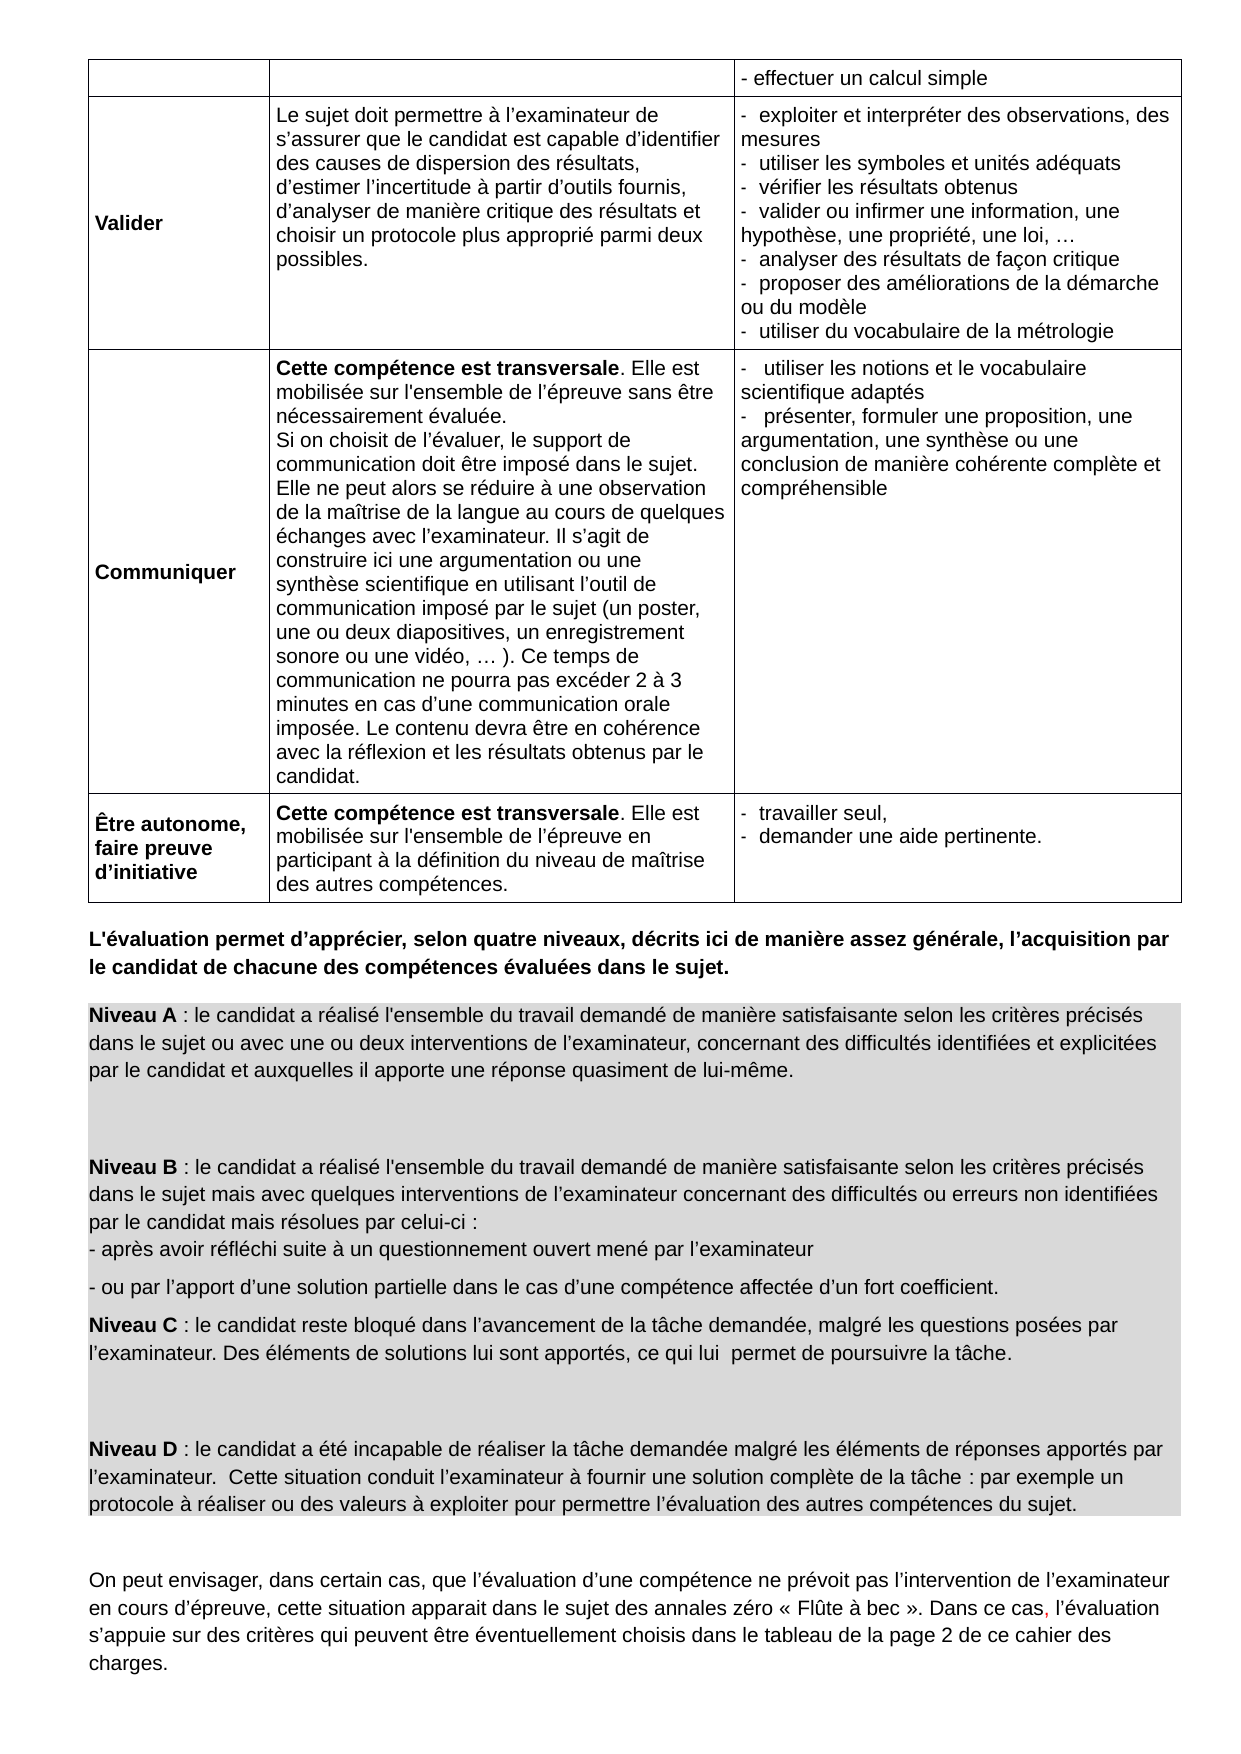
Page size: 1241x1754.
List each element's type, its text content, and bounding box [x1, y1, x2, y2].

table_cell Cette compétence est transversale. Elle est mobilisée sur l'ensemble de l’épreuve en participant à la définition du niveau de maîtrise des autres compétences. [270, 794, 734, 902]
text - ou par l’apport d’une solution partielle dans le cas d’une compétence affectée d’un fort coefficient. [88, 1275, 1181, 1299]
text L'évaluation permet d’apprécier, selon quatre niveaux, décrits ici de manière assez générale, l’acquisition par le candidat de chacune des compétences évaluées dans le sujet. [88, 927, 1181, 978]
table_cell Le sujet doit permettre à l’examinateur de s’assurer que le candidat est capable d’identifier des causes de dispersion des résultats, d’estimer l’incertitude à partir d’outils fournis, d’analyser de manière critique des résultats et choisir un protocole plus approprié parmi deux possibles. [270, 97, 734, 349]
text Niveau A : le candidat a réalisé l'ensemble du travail demandé de manière satisfaisante selon les critères précisés dans le sujet ou avec une ou deux interventions de l’examinateur, concernant des difficultés identifiées et explicitées par le candidat et auxquelles il apporte une réponse quasiment de lui-même. [88, 1003, 1181, 1082]
text On peut envisager, dans certain cas, que l’évaluation d’une compétence ne prévoit pas l’intervention de l’examinateur en cours d’épreuve, cette situation apparait dans le sujet des annales zéro « Flûte à bec ». Dans ce cas, l’évaluation s’appuie sur des critères qui peuvent être éventuellement choisis dans le tableau de la page 2 de ce cahier des charges. [88, 1568, 1181, 1674]
table_cell [89, 60, 269, 96]
table_cell Être autonome, faire preuve d’initiative [89, 794, 269, 902]
table_cell utiliser les notions et le vocabulaire scientifique adaptés présenter, formuler une proposition, une argumentation, une synthèse ou une conclusion de manière cohérente complète et compréhensible [735, 350, 1181, 793]
table_cell exploiter et interpréter des observations, des mesures utiliser les symboles et unités adéquats vérifier les résultats obtenus valider ou infirmer une information, une hypothèse, une propriété, une loi, … analyser des résultats de façon critique proposer des améliorations de la démarche ou du modèle utiliser du vocabulaire de la métrologie [735, 97, 1181, 349]
table_cell travailler seul, demander une aide pertinente. [735, 794, 1181, 902]
table_cell Valider [89, 97, 269, 349]
text Niveau C : le candidat reste bloqué dans l’avancement de la tâche demandée, malgré les questions posées par l’examinateur. Des éléments de solutions lui sont apportés, ce qui lui permet de poursuivre la tâche. [88, 1313, 1181, 1364]
table_cell [270, 60, 734, 96]
table_cell - effectuer un calcul simple [735, 60, 1181, 96]
table_cell Cette compétence est transversale. Elle est mobilisée sur l'ensemble de l’épreuve sans être nécessairement évaluée. Si on choisit de l’évaluer, le support de communication doit être imposé dans le sujet. Elle ne peut alors se réduire à une observation de la maîtrise de la langue au cours de quelques échanges avec l’examinateur. Il s’agit de construire ici une argumentation ou une synthèse scientifique en utilisant l’outil de communication imposé par le sujet (un poster, une ou deux diapositives, un enregistrement sonore ou une vidéo, … ). Ce temps de communication ne pourra pas excéder 2 à 3 minutes en cas d’une communication orale imposée. Le contenu devra être en cohérence avec la réflexion et les résultats obtenus par le candidat. [270, 350, 734, 793]
text Niveau D : le candidat a été incapable de réaliser la tâche demandée malgré les éléments de réponses apportés par l’examinateur. Cette situation conduit l’examinateur à fournir une solution complète de la tâche : par exemple un protocole à réaliser ou des valeurs à exploiter pour permettre l’évaluation des autres compétences du sujet. [88, 1437, 1181, 1516]
table_cell Communiquer [89, 350, 269, 793]
text Niveau B : le candidat a réalisé l'ensemble du travail demandé de manière satisfaisante selon les critères précisés dans le sujet mais avec quelques interventions de l’examinateur concernant des difficultés ou erreurs non identifiées par le candidat mais résolues par celui-ci : - après avoir réfléchi suite à un questionnement ouvert mené par l’examinateur [88, 1154, 1181, 1261]
